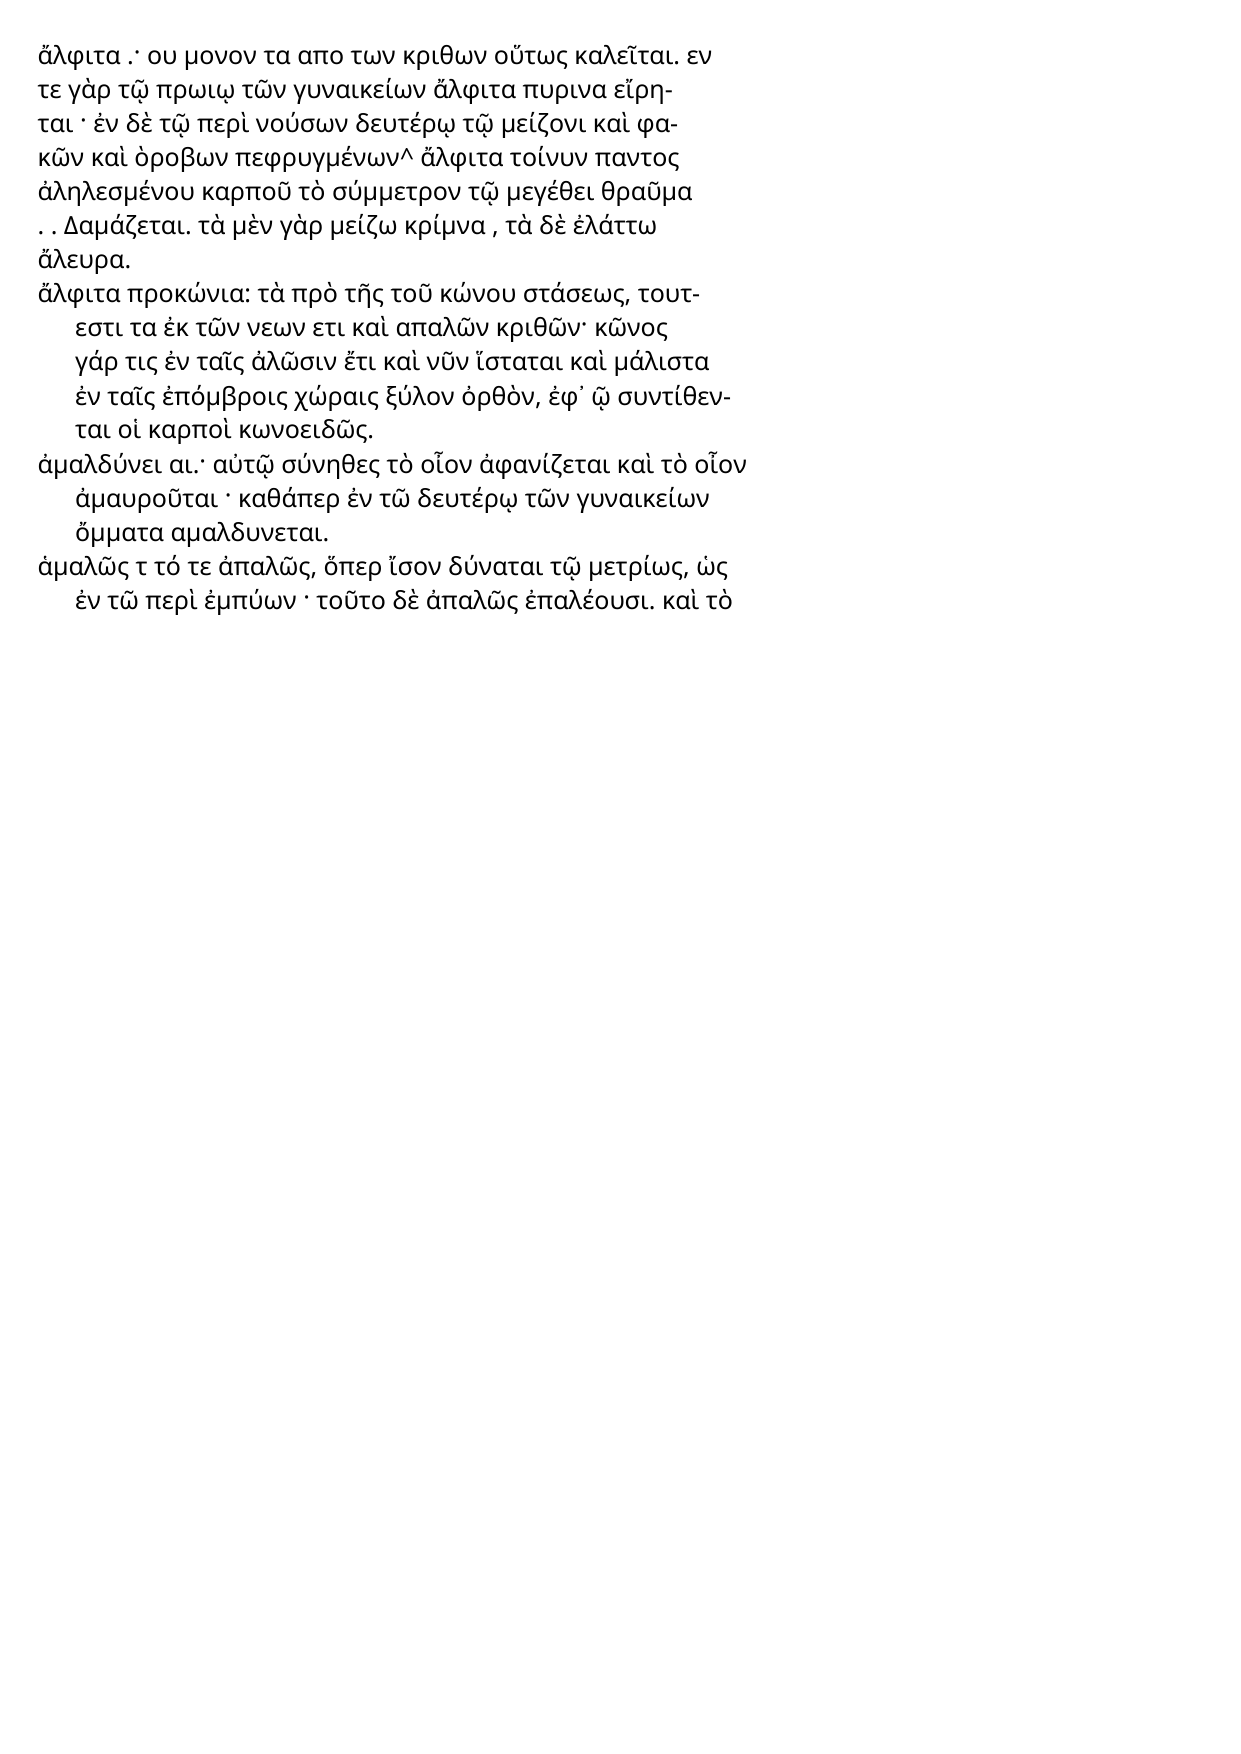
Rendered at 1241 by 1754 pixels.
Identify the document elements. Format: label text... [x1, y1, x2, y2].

text ἄλφιτα .· ου μονον τα απο των κριθων οὕτως καλεῖται. εν τε γὰρ τῷ πρωιῳ τῶν γυναικείων ἄλφιτα πυρινα εἴρη- ται · ἐν δὲ τῷ περὶ νούσων δευτέρῳ τῷ μείζονι καὶ φα- κῶν καὶ ὸροβων πεφρυγμένων^ ἄλφιτα τοίνυν παντος ἀληλεσμένου καρποῦ τὸ σύμμετρον τῷ μεγέθει θραῦμα . . Δαμάζεται. τὰ μὲν γὰρ μείζω κρίμνα , τὰ δὲ ἐλάττω ἄλευρα. [37, 37, 1203, 276]
text ἁμαλῶς τ τό τε ἀπαλῶς, ὅπερ ἴσον δύναται τῷ μετρίως, ὡς ἐν τῶ περὶ ἐμπύων · τοῦτο δὲ ἀπαλῶς ἐπαλέουσι. καὶ τὸ [37, 548, 1203, 617]
text ἄλφιτα προκώνια: τὰ πρὸ τῆς τοῦ κώνου στάσεως, τουτ- εστι τα ἐκ τῶν νεων ετι καὶ απαλῶν κριθῶν· κῶνος γάρ τις ἐν ταῖς ἀλῶσιν ἔτι καὶ νῦν ἵσταται καὶ μάλιστα ἐν ταῖς ἐπόμβροις χώραις ξύλον ὀρθὸν, ἐφ᾽ ῷ συντίθεν- ται οἱ καρποὶ κωνοειδῶς. [37, 276, 1203, 446]
text ἀμαλδύνει αι.· αὐτῷ σύνηθες τὸ οἶον ἀφανίζεται καὶ τὸ οἶον ἀμαυροῦται · καθάπερ ἐν τῶ δευτέρῳ τῶν γυναικείων ὄμματα αμαλδυνεται. [37, 446, 1203, 548]
